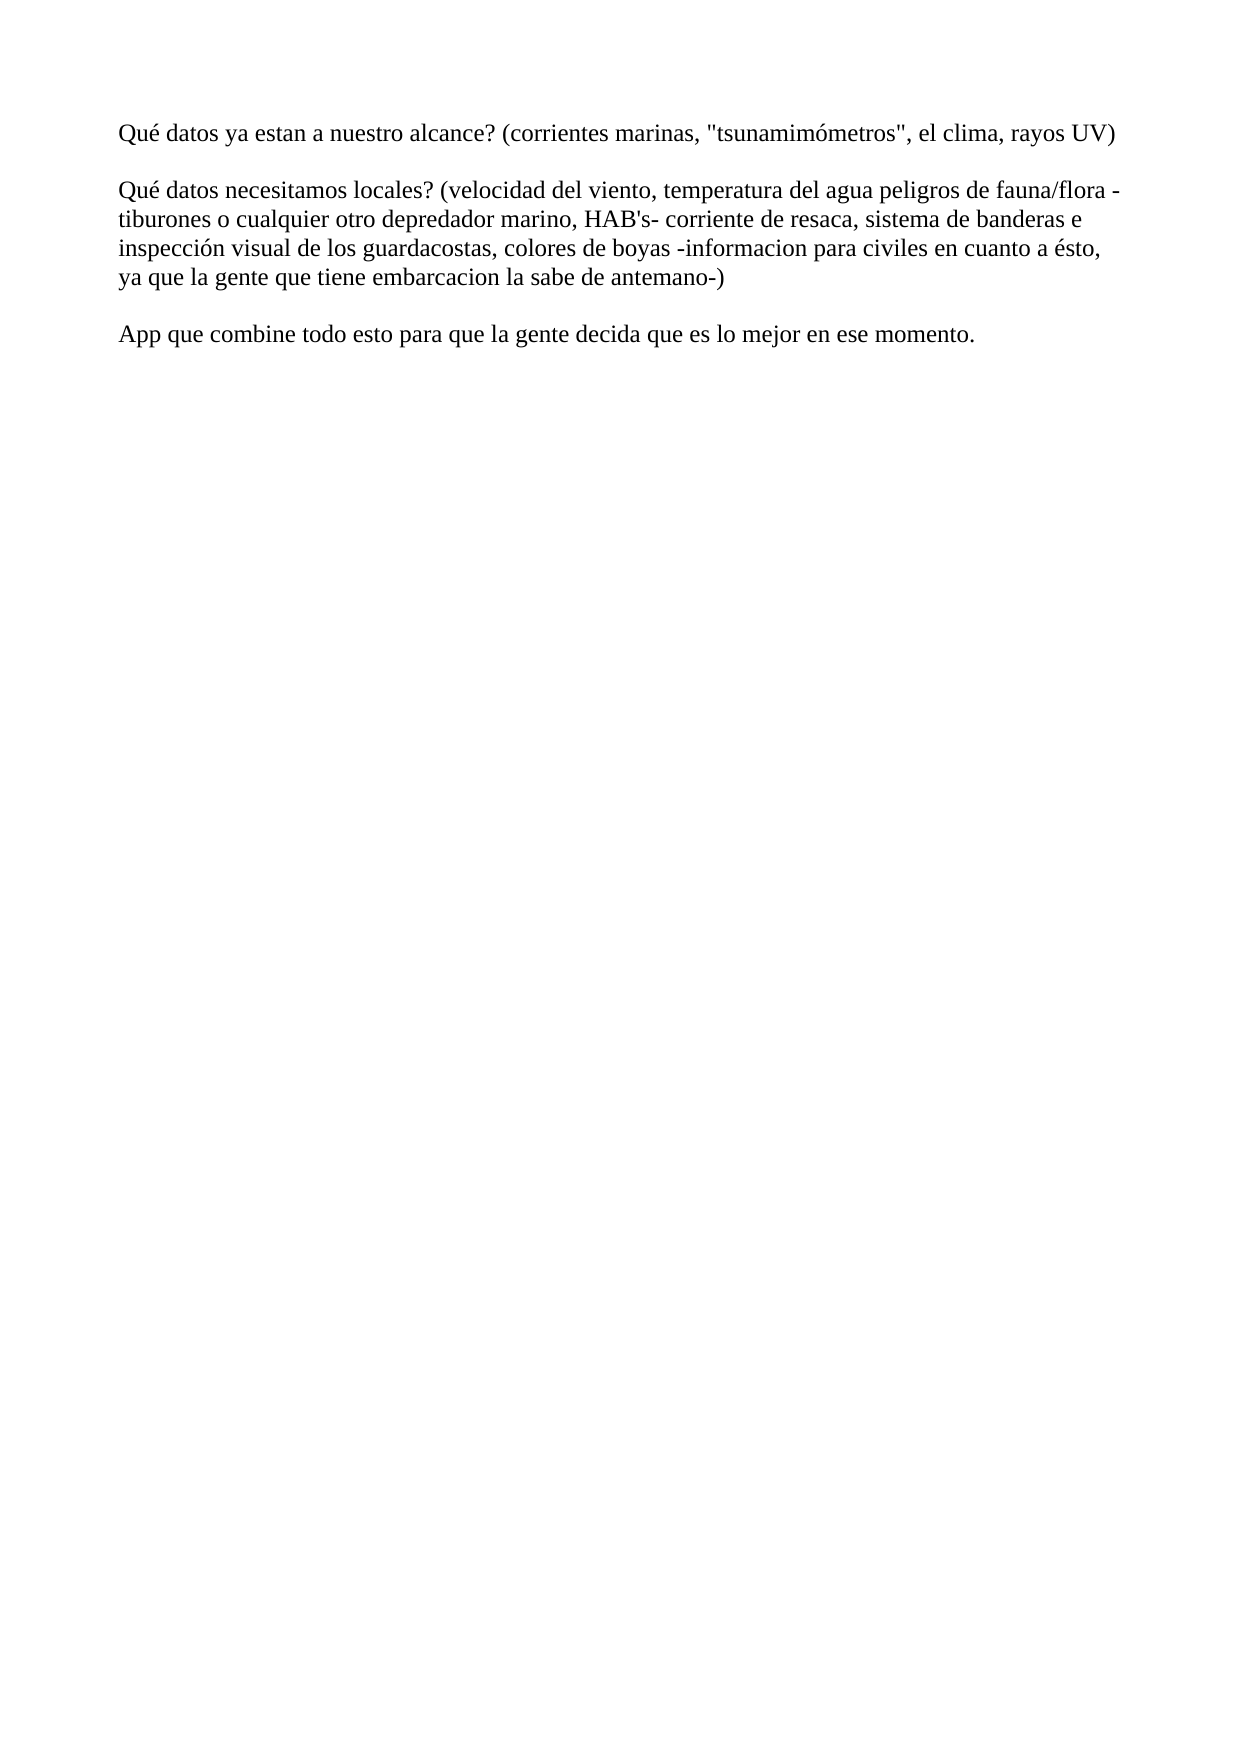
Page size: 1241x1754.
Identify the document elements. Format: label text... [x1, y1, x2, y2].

text Qué datos ya estan a nuestro alcance? (corrientes marinas, "tsunamimómetros", el clima, rayos UV) [118, 118, 1122, 147]
text Qué datos necesitamos locales? (velocidad del viento, temperatura del agua peligros de fauna/flora -tiburones o cualquier otro depredador marino, HAB's- corriente de resaca, sistema de banderas e inspección visual de los guardacostas, colores de boyas -informacion para civiles en cuanto a ésto, ya que la gente que tiene embarcacion la sabe de antemano-) [118, 176, 1122, 291]
text App que combine todo esto para que la gente decida que es lo mejor en ese momento. [118, 319, 1122, 348]
